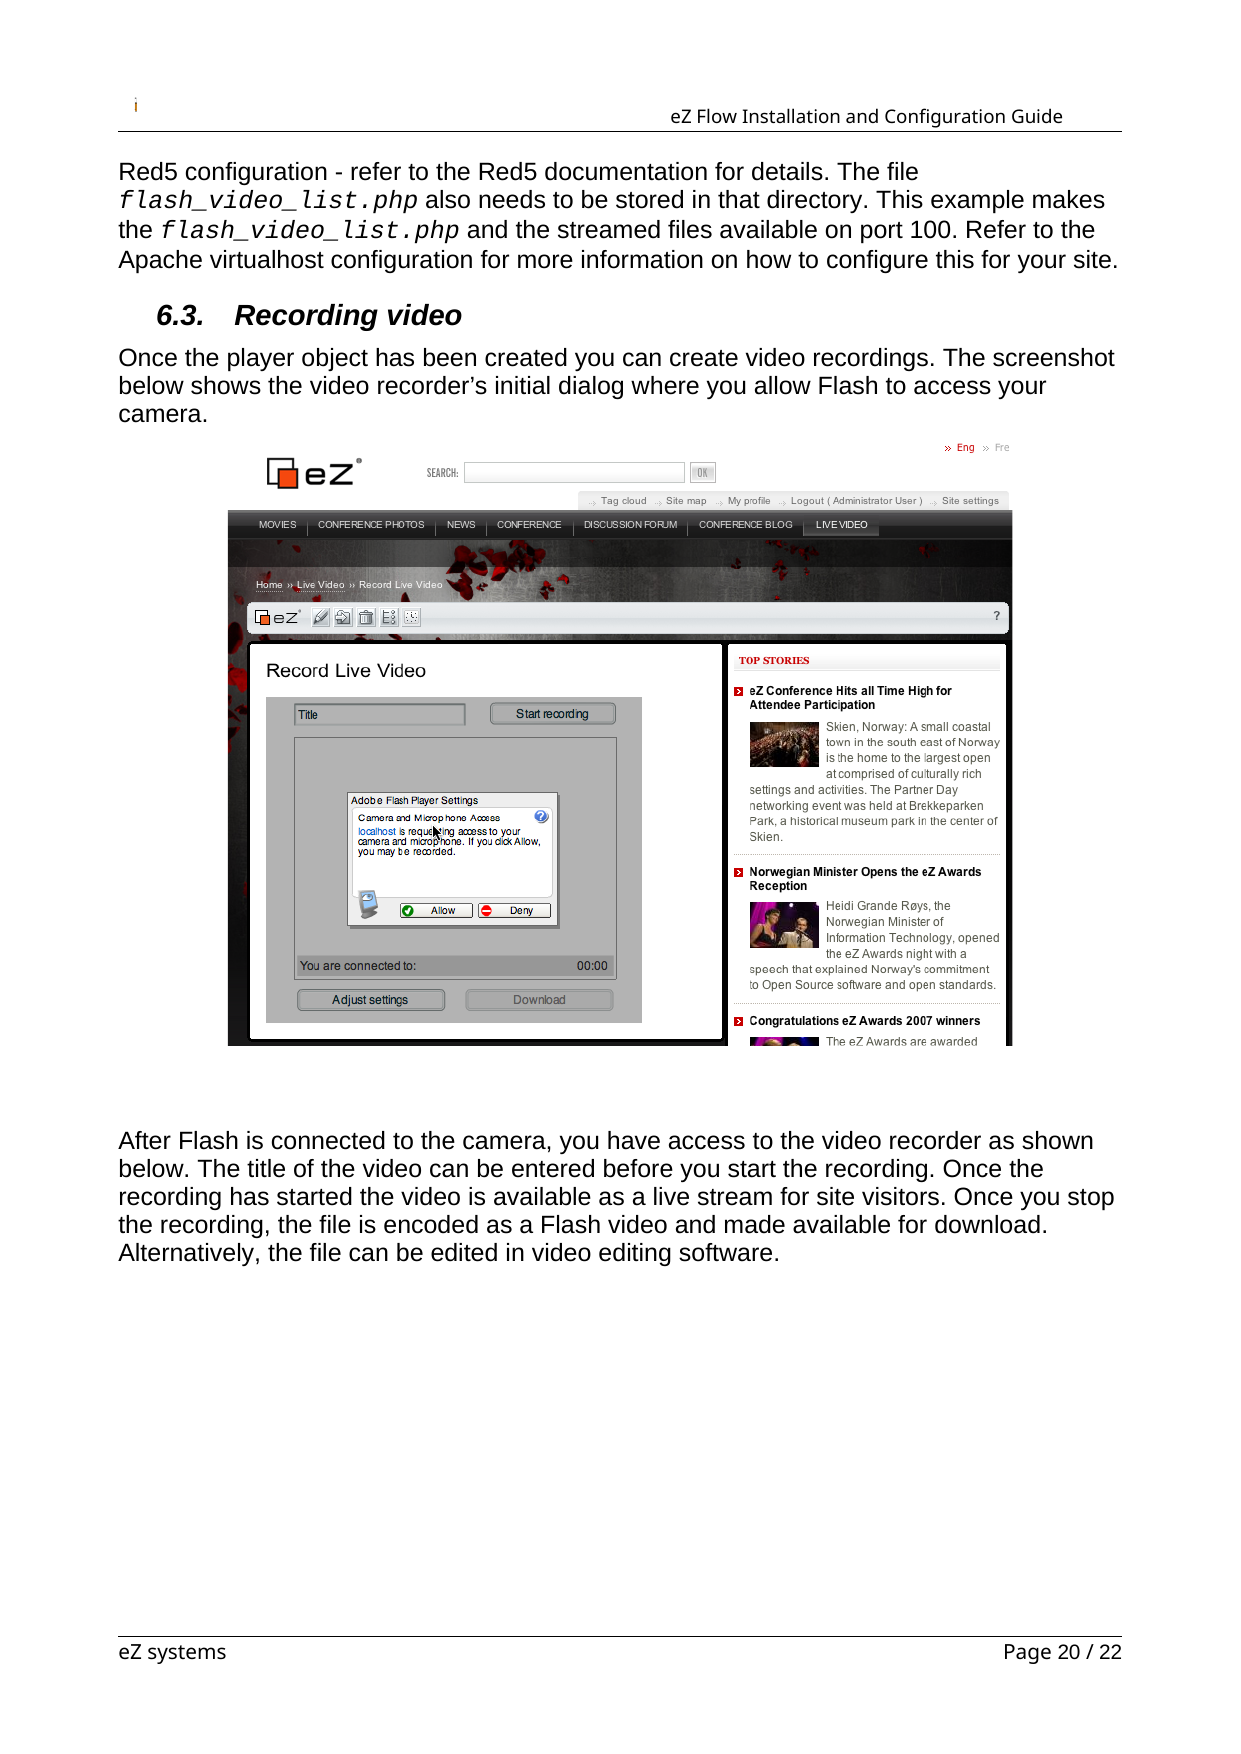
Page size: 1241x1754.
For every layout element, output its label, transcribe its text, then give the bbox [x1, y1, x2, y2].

text Once the player object has been created you can create video recordings. The screenshot below shows the video recorder’s initial dialog where you allow Flash to access your camera. [118, 344, 1122, 428]
text Red5 configuration - refer to the Red5 documentation for details. The file flash_video_list.php also needs to be stored in that directory. This example makes the flash_video_list.php and the streamed files available on port 100. Refer to the Apache virtualhost configuration for more information on how to configure this for your site. [118, 158, 1122, 274]
picture [227, 440, 1013, 1046]
subtitle Recording video [148, 299, 1122, 331]
text After Flash is connected to the camera, you have access to the video recorder as shown below. The title of the video can be entered before you start the recording. Once the recording has started the video is available as a live stream for site visitors. Once you stop the recording, the file is encoded as a Flash video and made available for download. Alternatively, the file can be edited in video editing software. [118, 1127, 1122, 1266]
